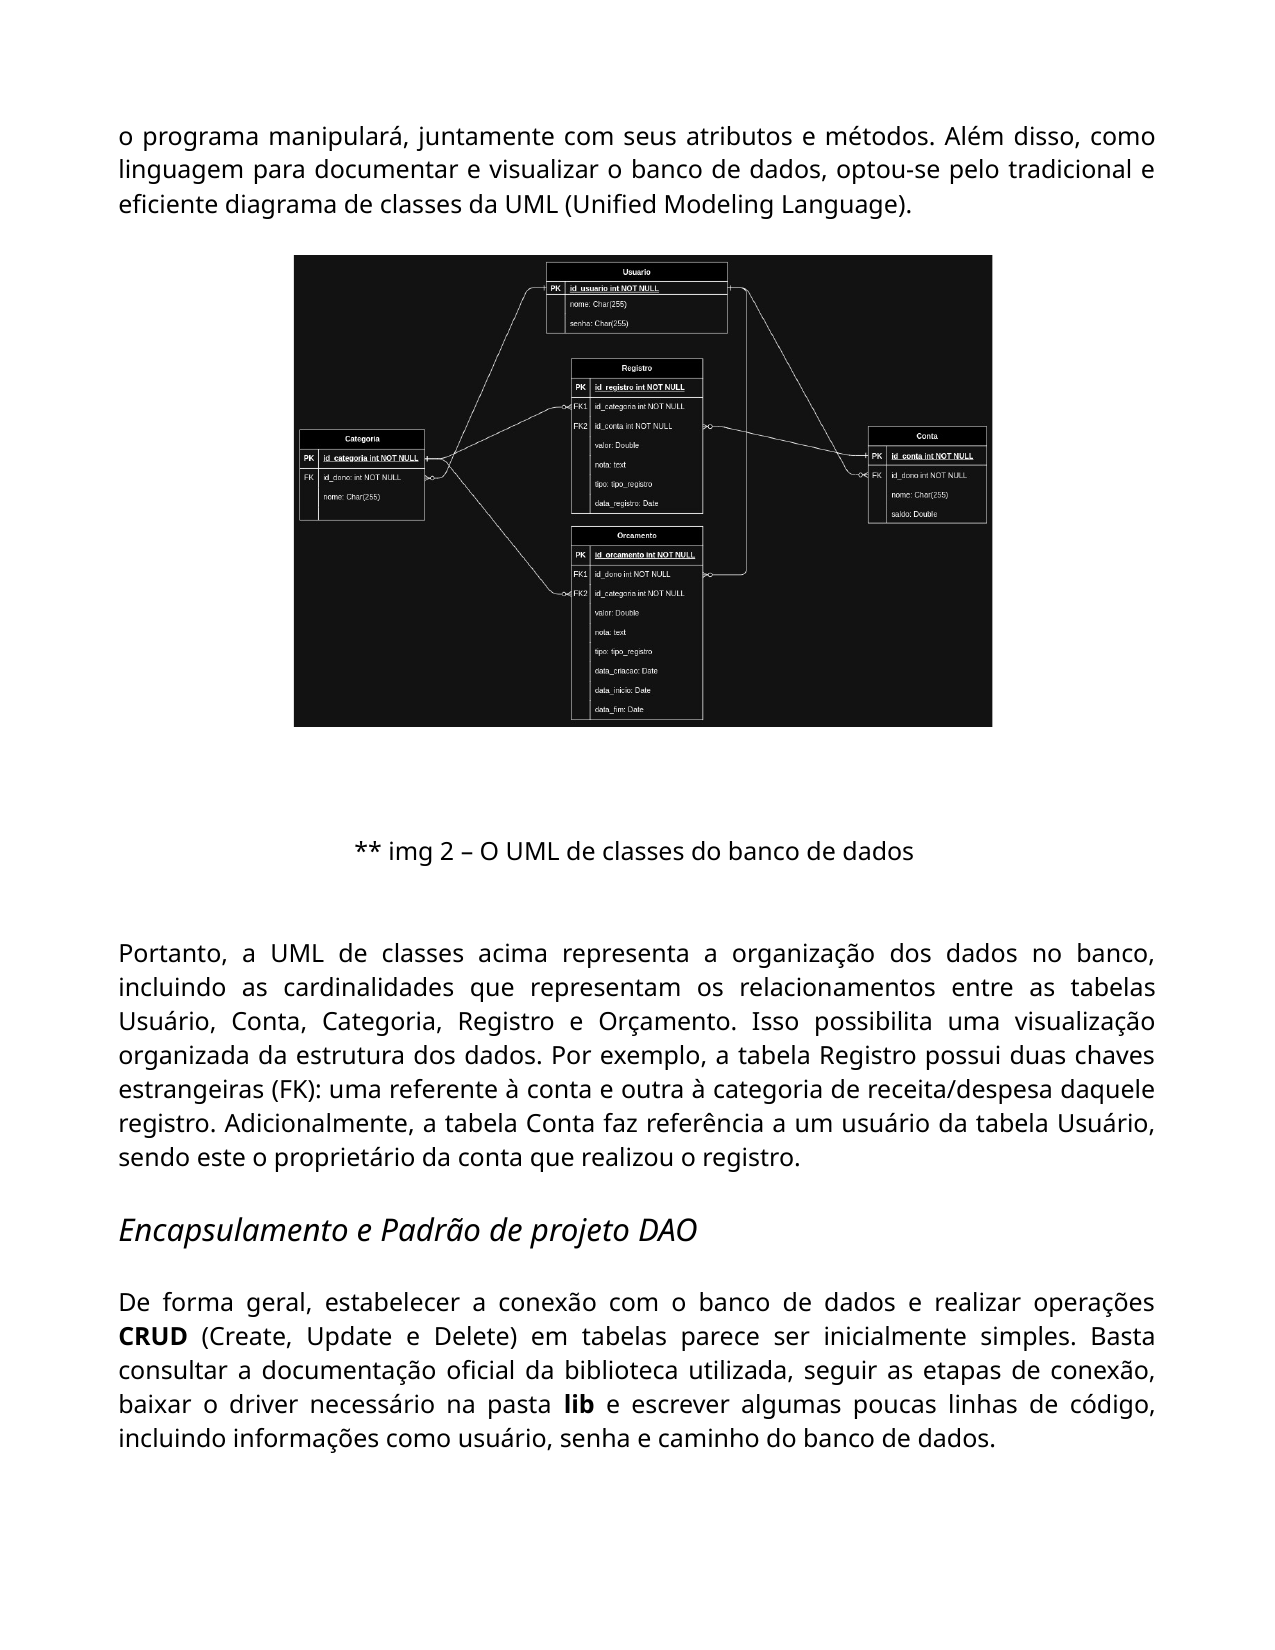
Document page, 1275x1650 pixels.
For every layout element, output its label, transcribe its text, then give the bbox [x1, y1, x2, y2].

text o programa manipulará, juntamente com seus atributos e métodos. Além disso, como linguagem para documentar e visualizar o banco de dados, optou-se pelo tradicional e eficiente diagrama de classes da UML (Unified Modeling Language). [118, 118, 1157, 220]
text Encapsulamento e Padrão de projeto DAO [118, 1208, 1157, 1251]
picture [293, 255, 993, 727]
text De forma geral, estabelecer a conexão com o banco de dados e realizar operações CRUD (Create, Update e Delete) em tabelas parece ser inicialmente simples. Basta consultar a documentação oficial da biblioteca utilizada, seguir as etapas de conexão, baixar o driver necessário na pasta lib e escrever algumas poucas linhas de código, incluindo informações como usuário, senha e caminho do banco de dados. [118, 1285, 1157, 1455]
text Portanto, a UML de classes acima representa a organização dos dados no banco, incluindo as cardinalidades que representam os relacionamentos entre as tabelas Usuário, Conta, Categoria, Registro e Orçamento. Isso possibilita uma visualização organizada da estrutura dos dados. Por exemplo, a tabela Registro possui duas chaves estrangeiras (FK): uma referente à conta e outra à categoria de receita/despesa daquele registro. Adicionalmente, a tabela Conta faz referência a um usuário da tabela Usuário, sendo este o proprietário da conta que realizou o registro. [118, 936, 1157, 1174]
text ** img 2 – O UML de classes do banco de dados [118, 833, 1157, 867]
